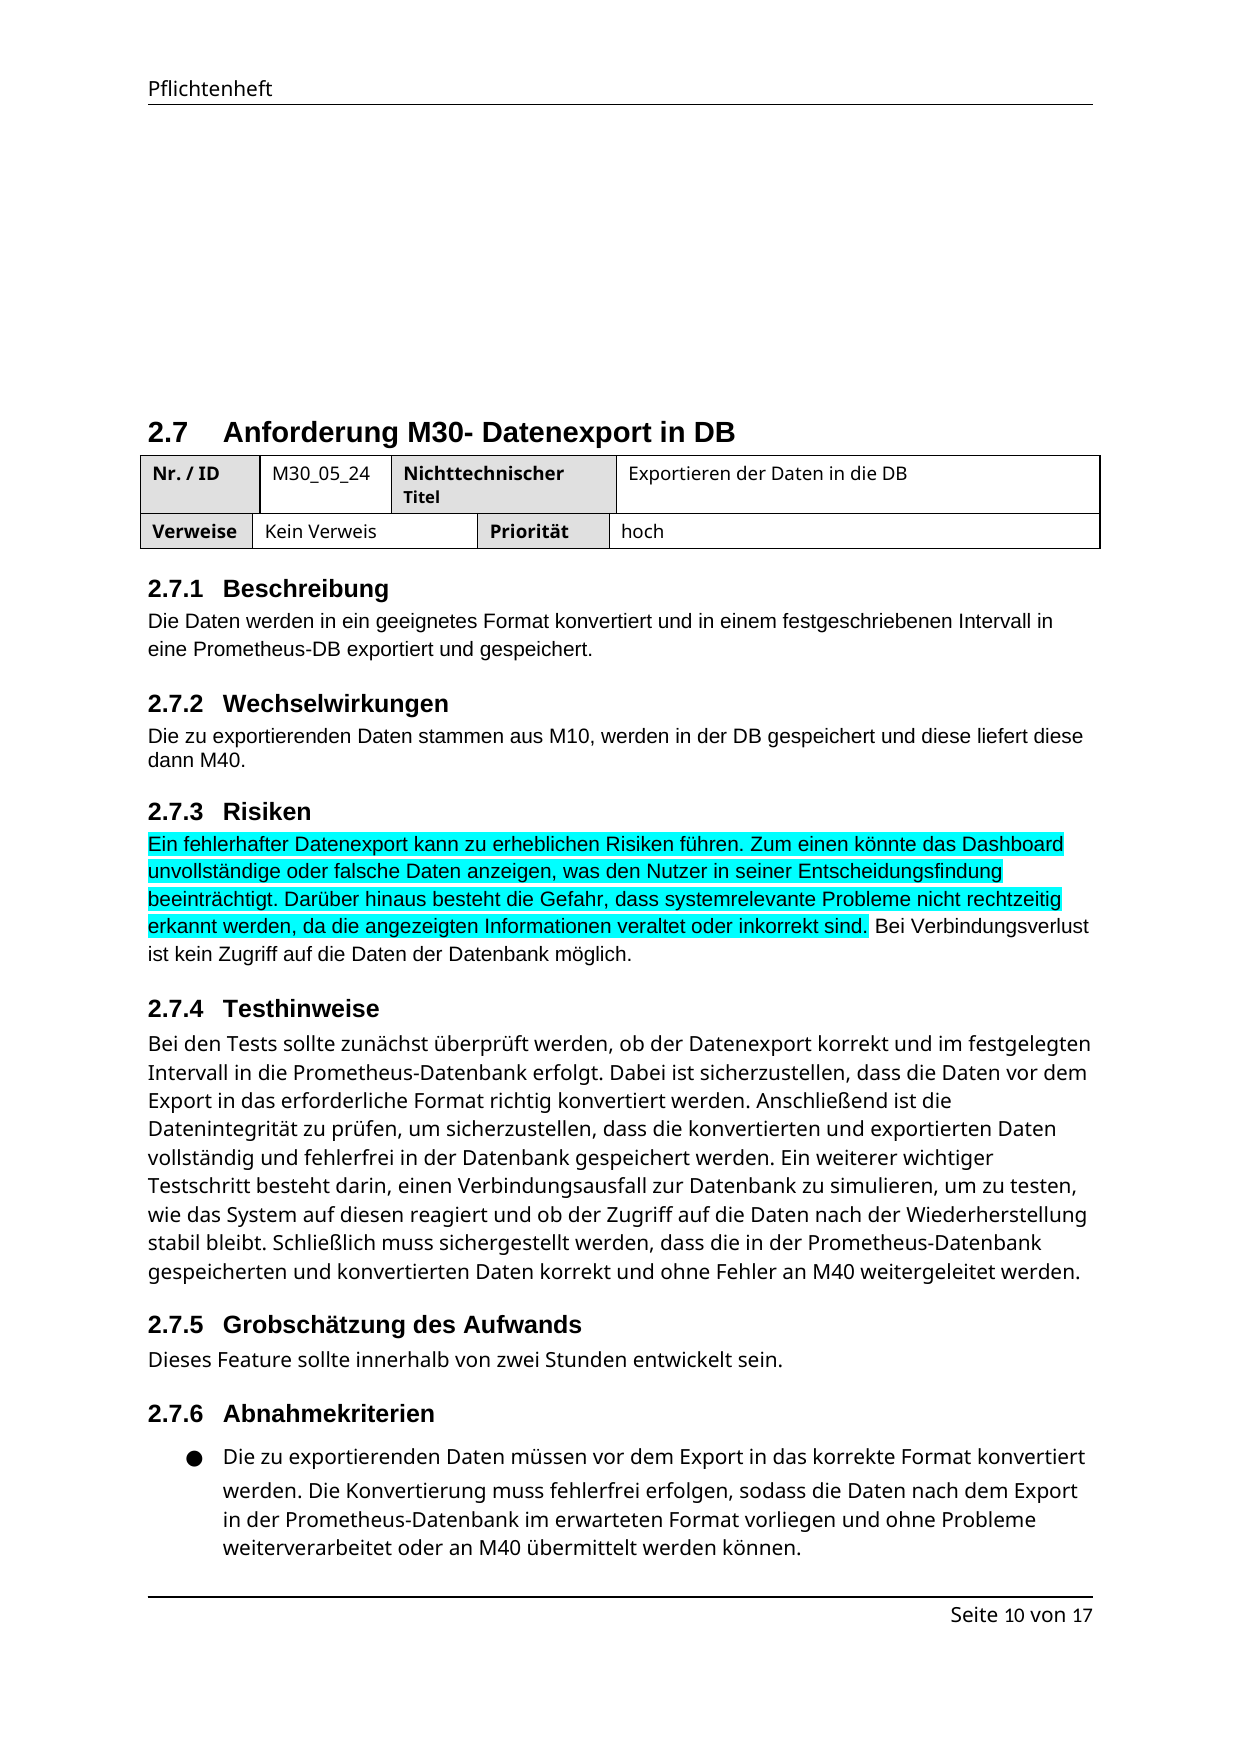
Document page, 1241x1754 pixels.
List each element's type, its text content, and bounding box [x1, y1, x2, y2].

list Risiken [148, 797, 1093, 826]
list Anforderung M30- Datenexport in DB [148, 416, 1093, 449]
table_cell Kein Verweis [253, 514, 477, 548]
list Grobschätzung des Aufwands [148, 1310, 1093, 1339]
table_cell Verweise [141, 514, 252, 548]
text Die zu exportierenden Daten stammen aus M10, werden in der DB gespeichert und diese liefert diese dann M40. [148, 724, 1093, 772]
table_cell hoch [610, 514, 1099, 548]
list Wechselwirkungen [148, 689, 1093, 718]
list Beschreibung [148, 574, 1093, 603]
list Abnahmekriterien [148, 1399, 1093, 1427]
text Bei den Tests sollte zunächst überprüft werden, ob der Datenexport korrekt und im festgelegten Intervall in die Prometheus-Datenbank erfolgt. Dabei ist sicherzustellen, dass die Daten vor dem Export in das erforderliche Format richtig konvertiert werden. Anschließend ist die Datenintegrität zu prüfen, um sicherzustellen, dass die konvertierten und exportierten Daten vollständig und fehlerfrei in der Datenbank gespeichert werden. Ein weiterer wichtiger Testschritt besteht darin, einen Verbindungsausfall zur Datenbank zu simulieren, um zu testen, wie das System auf diesen reagiert und ob der Zugriff auf die Daten nach der Wiederherstellung stabil bleibt. Schließlich muss sichergestellt werden, dass die in der Prometheus-Datenbank gespeicherten und konvertierten Daten korrekt und ohne Fehler an M40 weitergeleitet werden. [148, 1029, 1093, 1285]
list Testhinweise [148, 994, 1093, 1023]
list Die zu exportierenden Daten müssen vor dem Export in das korrekte Format konvertiert werden. Die Konvertierung muss fehlerfrei erfolgen, sodass die Daten nach dem Export in der Prometheus-Datenbank im erwarteten Format vorliegen und ohne Probleme weiterverarbeitet oder an M40 übermittelt werden können. [185, 1434, 1093, 1562]
text Dieses Feature sollte innerhalb von zwei Stunden entwickelt sein. [148, 1345, 1093, 1374]
table_header M30_05_24 [261, 456, 391, 513]
table_header Nichttechnischer Titel [392, 456, 616, 513]
table_header Nr. / ID [141, 456, 259, 513]
text Ein fehlerhafter Datenexport kann zu erheblichen Risiken führen. Zum einen könnte das Dashboard unvollständige oder falsche Daten anzeigen, was den Nutzer in seiner Entscheidungsfindung beeinträchtigt. Darüber hinaus besteht die Gefahr, dass systemrelevante Probleme nicht rechtzeitig erkannt werden, da die angezeigten Informationen veraltet oder inkorrekt sind. Bei Verbindungsverlust ist kein Zugriff auf die Daten der Datenbank möglich. [148, 832, 1093, 966]
text Die Daten werden in ein geeignetes Format konvertiert und in einem festgeschriebenen Intervall in eine Prometheus-DB exportiert und gespeichert. [148, 609, 1093, 660]
table_header Exportieren der Daten in die DB [617, 456, 1099, 513]
table_cell Priorität [478, 514, 609, 548]
